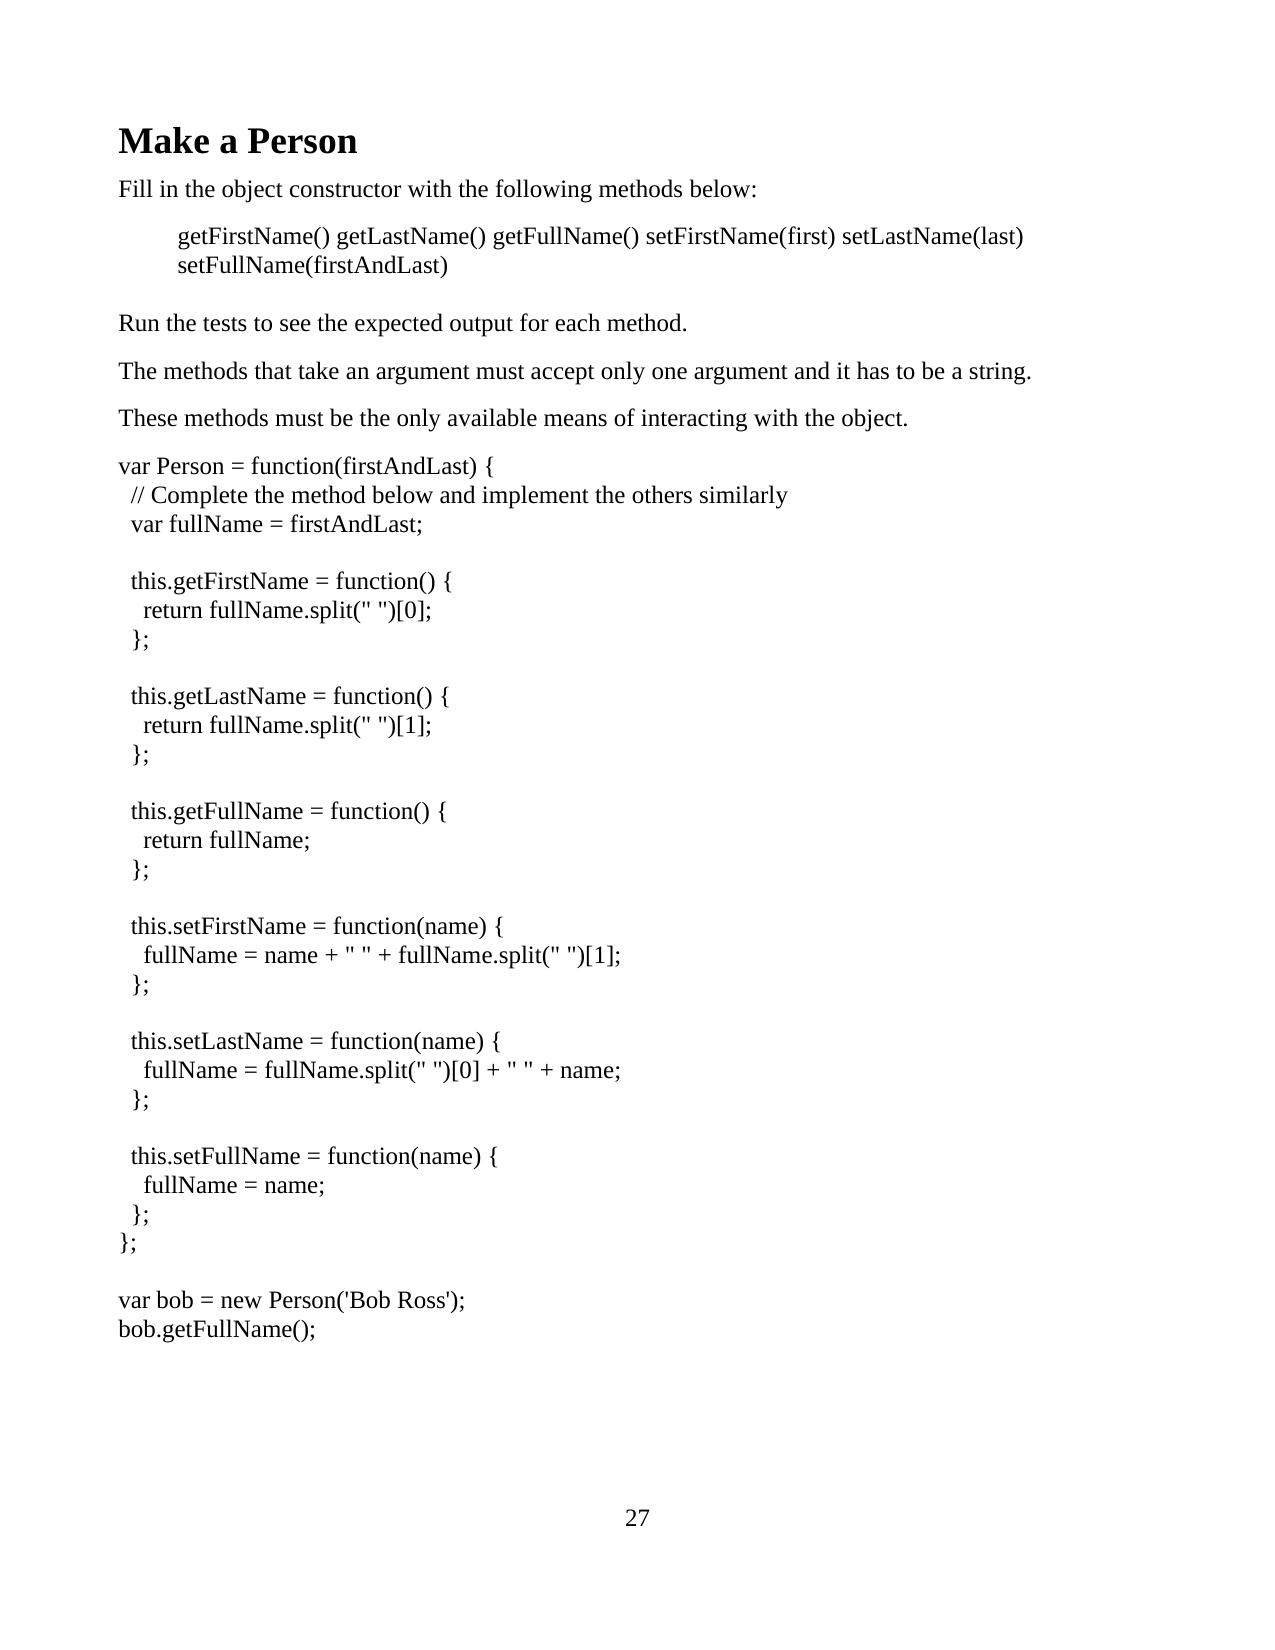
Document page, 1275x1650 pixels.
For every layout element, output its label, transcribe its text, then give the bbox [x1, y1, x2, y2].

text var fullName = firstAndLast; [118, 509, 1157, 537]
text }; [118, 854, 1157, 882]
text var Person = function(firstAndLast) { [118, 451, 1157, 480]
text }; [118, 969, 1157, 997]
text return fullName; [118, 825, 1157, 854]
text this.getFirstName = function() { [118, 566, 1157, 595]
text bob.getFullName(); [118, 1314, 1157, 1342]
text }; [118, 1199, 1157, 1227]
text The methods that take an argument must accept only one argument and it has to be a string. [118, 356, 1157, 385]
text // Complete the method below and implement the others similarly [118, 480, 1157, 509]
text return fullName.split(" ")[1]; [118, 710, 1157, 739]
text this.getLastName = function() { [118, 681, 1157, 710]
text fullName = fullName.split(" ")[0] + " " + name; [118, 1055, 1157, 1084]
text These methods must be the only available means of interacting with the object. [118, 403, 1157, 432]
text getFirstName() getLastName() getFullName() setFirstName(first) setLastName(last) setFullName(firstAndLast) [177, 221, 1098, 279]
text this.getFullName = function() { [118, 796, 1157, 825]
text }; [118, 624, 1157, 652]
text Fill in the object constructor with the following methods below: [118, 174, 1157, 202]
text return fullName.split(" ")[0]; [118, 595, 1157, 624]
text fullName = name; [118, 1170, 1157, 1199]
text }; [118, 1084, 1157, 1112]
text this.setLastName = function(name) { [118, 1026, 1157, 1055]
text fullName = name + " " + fullName.split(" ")[1]; [118, 940, 1157, 969]
text Run the tests to see the expected output for each method. [118, 308, 1157, 337]
text var bob = new Person('Bob Ross'); [118, 1285, 1157, 1314]
text }; [118, 1227, 1157, 1256]
subtitle Make a Person [118, 118, 1157, 161]
text this.setFirstName = function(name) { [118, 911, 1157, 940]
text this.setFullName = function(name) { [118, 1141, 1157, 1170]
text }; [118, 739, 1157, 767]
